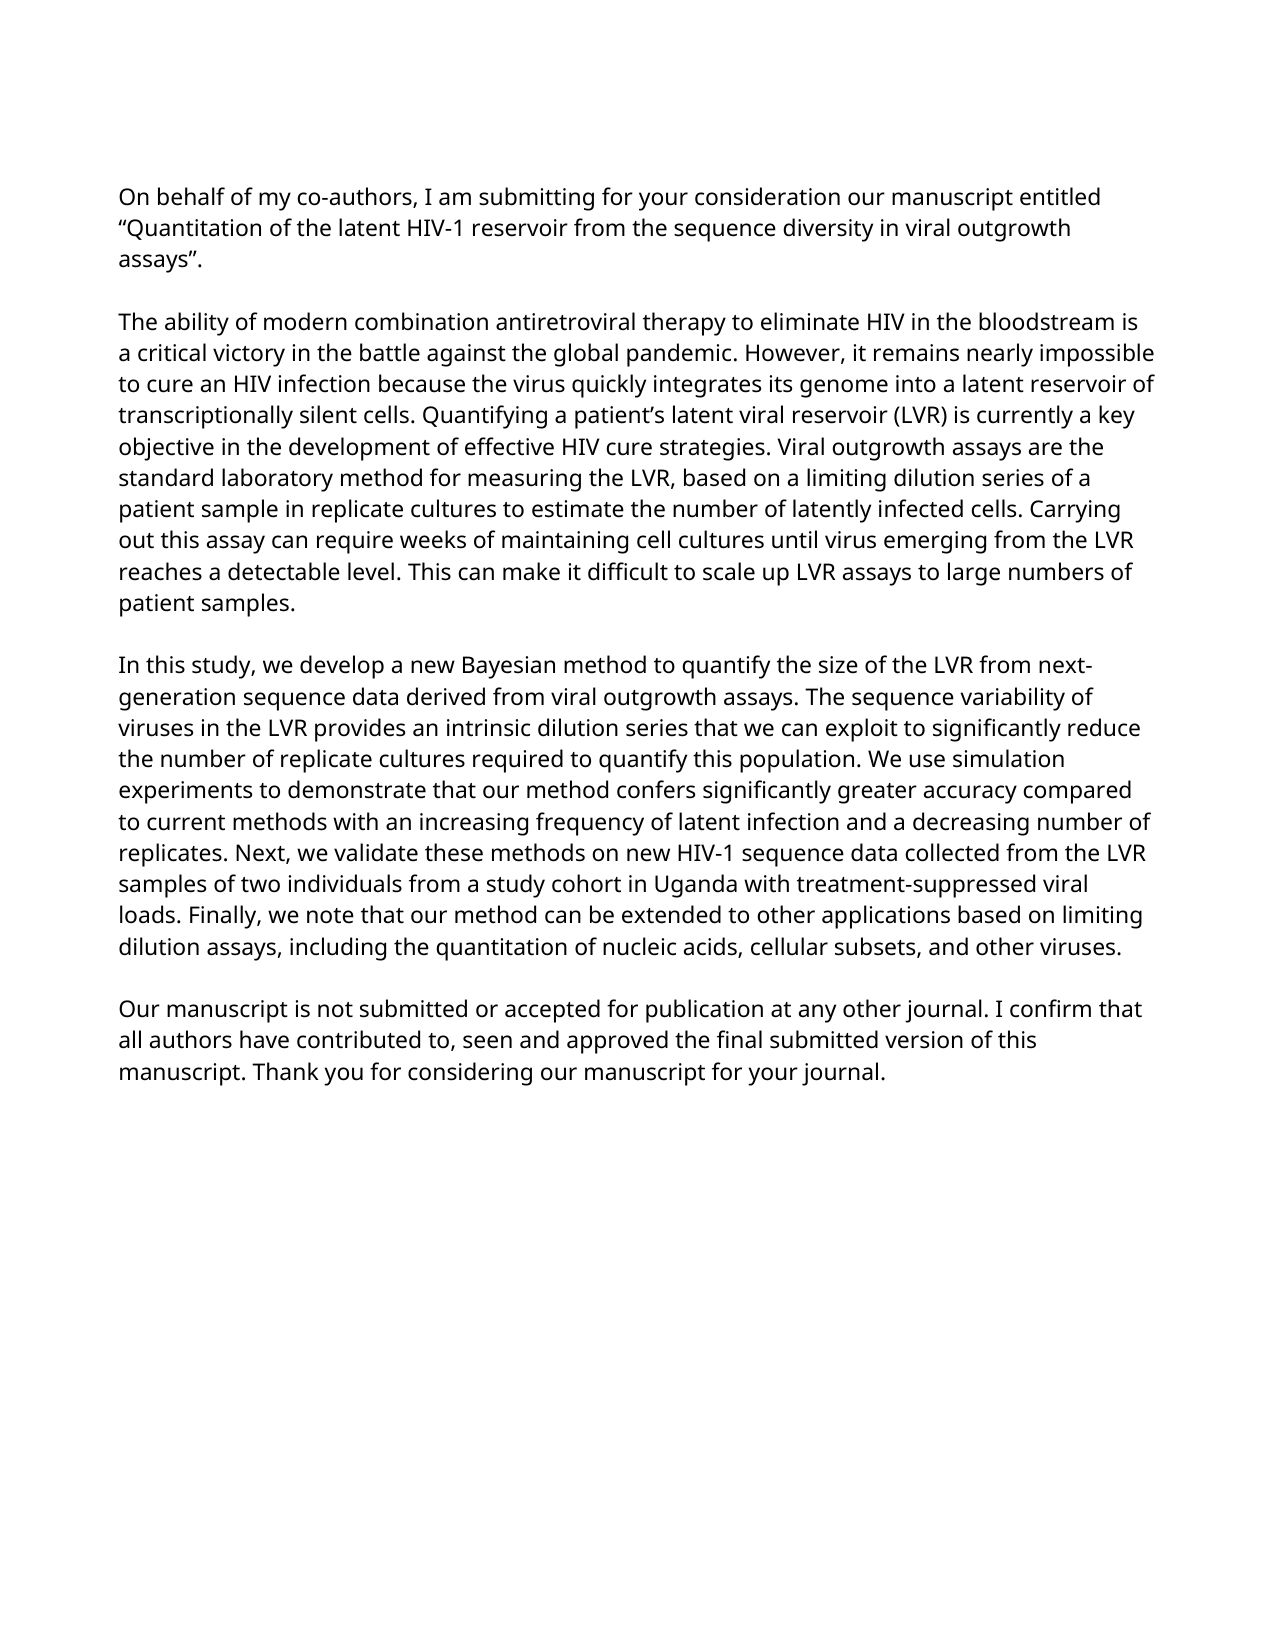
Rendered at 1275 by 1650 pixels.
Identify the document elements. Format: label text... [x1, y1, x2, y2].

text In this study, we develop a new Bayesian method to quantify the size of the LVR from next-generation sequence data derived from viral outgrowth assays. The sequence variability of viruses in the LVR provides an intrinsic dilution series that we can exploit to significantly reduce the number of replicate cultures required to quantify this population. We use simulation experiments to demonstrate that our method confers significantly greater accuracy compared to current methods with an increasing frequency of latent infection and a decreasing number of replicates. Next, we validate these methods on new HIV-1 sequence data collected from the LVR samples of two individuals from a study cohort in Uganda with treatment-suppressed viral loads. Finally, we note that our method can be extended to other applications based on limiting dilution assays, including the quantitation of nucleic acids, cellular subsets, and other viruses. [118, 649, 1157, 962]
text The ability of modern combination antiretroviral therapy to eliminate HIV in the bloodstream is a critical victory in the battle against the global pandemic. However, it remains nearly impossible to cure an HIV infection because the virus quickly integrates its genome into a latent reservoir of transcriptionally silent cells. Quantifying a patient’s latent viral reservoir (LVR) is currently a key objective in the development of effective HIV cure strategies. Viral outgrowth assays are the standard laboratory method for measuring the LVR, based on a limiting dilution series of a patient sample in replicate cultures to estimate the number of latently infected cells. Carrying out this assay can require weeks of maintaining cell cultures until virus emerging from the LVR reaches a detectable level. This can make it difficult to scale up LVR assays to large numbers of patient samples. [118, 306, 1157, 618]
text Our manuscript is not submitted or accepted for publication at any other journal. I confirm that all authors have contributed to, seen and approved the final submitted version of this manuscript. Thank you for considering our manuscript for your journal. [118, 993, 1157, 1087]
text On behalf of my co-authors, I am submitting for your consideration our manuscript entitled “Quantitation of the latent HIV-1 reservoir from the sequence diversity in viral outgrowth assays”. [118, 181, 1157, 274]
